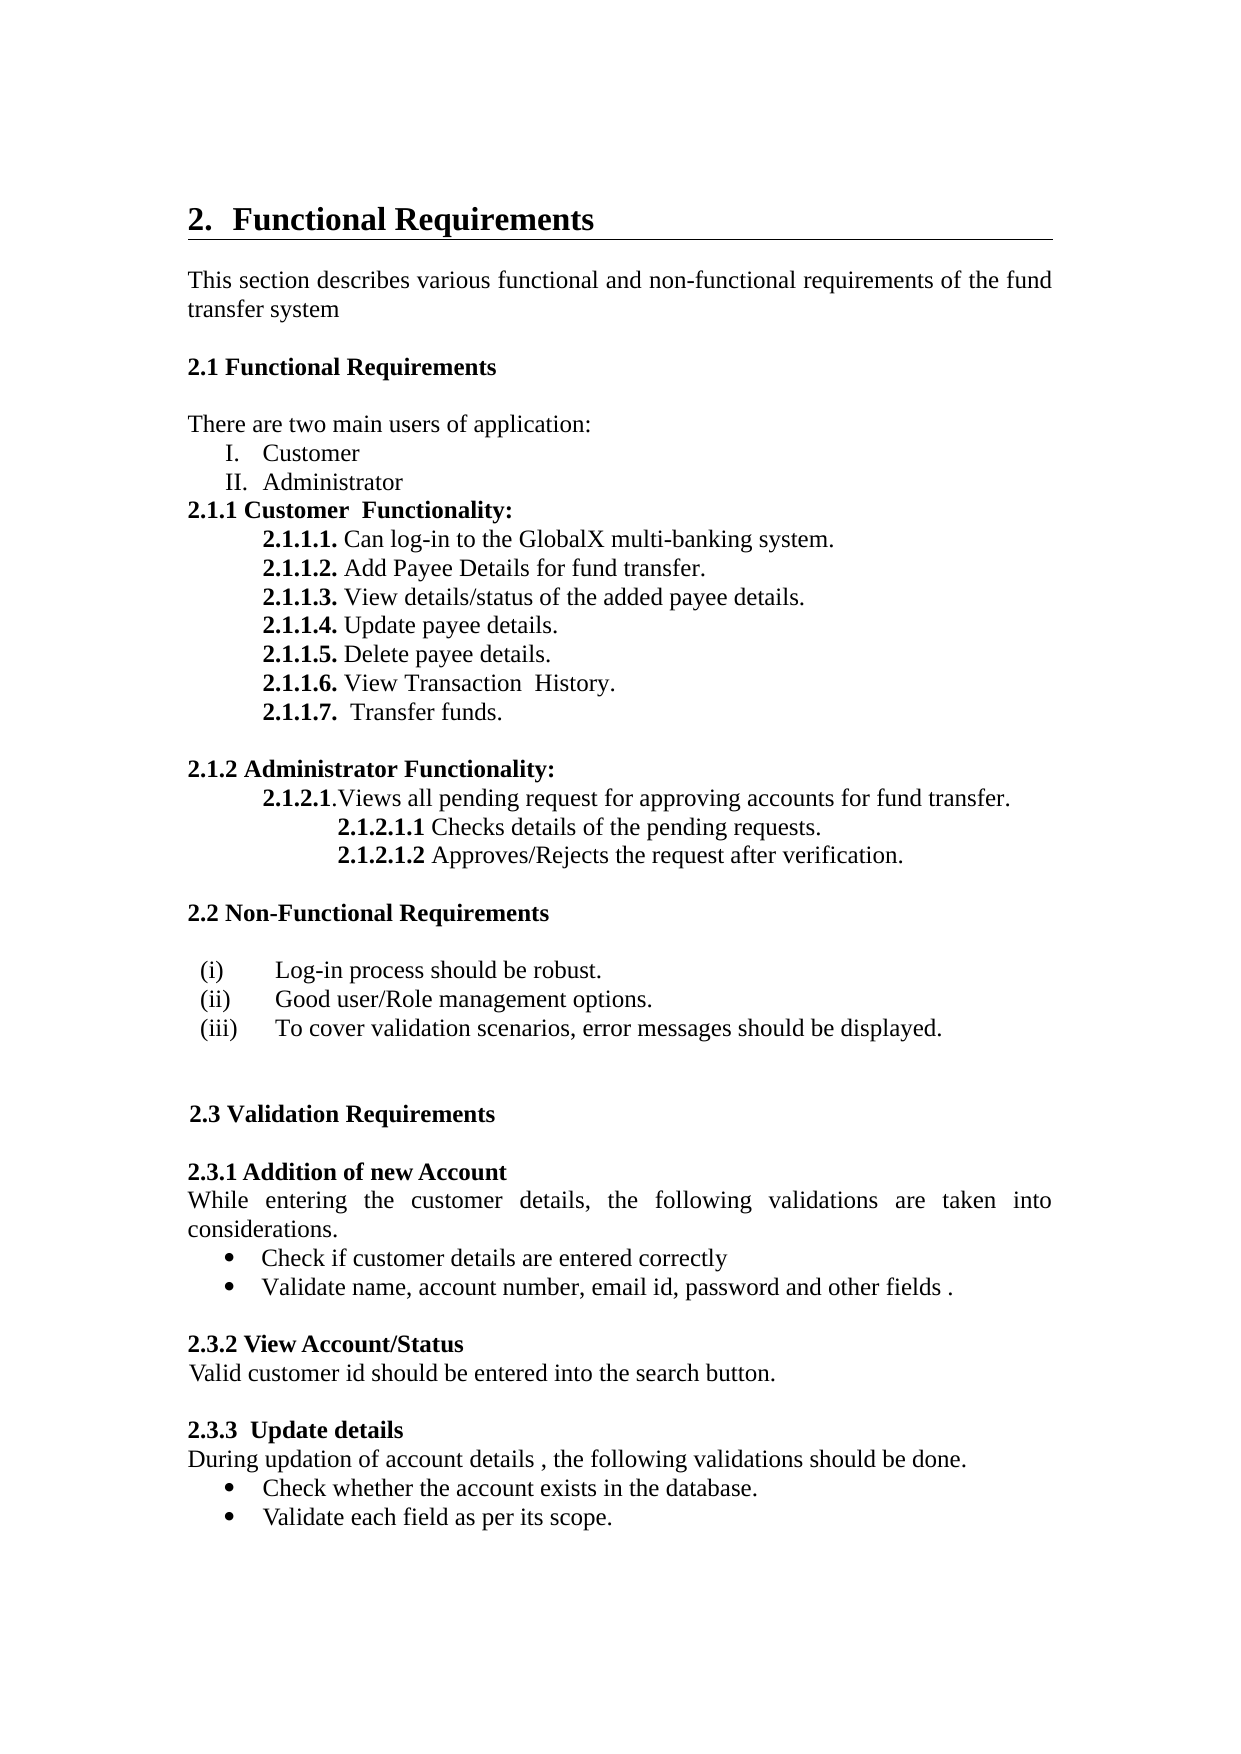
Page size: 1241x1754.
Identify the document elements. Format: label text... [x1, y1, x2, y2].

text There are two main users of application: [187, 409, 1053, 438]
text 2.1.1 Customer Functionality: [187, 495, 1053, 524]
list 2.1.2.1.2 Approves/Rejects the request after verification. [300, 840, 1053, 869]
text During updation of account details , the following validations should be done. [187, 1444, 1053, 1473]
list 2.1.1.6. View Transaction History. [225, 668, 1053, 697]
text 2.3.3 Update details [187, 1415, 1053, 1444]
list Validate each field as per its scope. [225, 1502, 1053, 1530]
list 2.1.1.5. Delete payee details. [225, 639, 1053, 668]
subtitle Functional Requirements [187, 199, 1053, 240]
list Validate name, account number, email id, password and other fields . [225, 1272, 1053, 1300]
list Check whether the account exists in the database. [225, 1473, 1053, 1502]
text 2.1.2 Administrator Functionality: [187, 754, 1053, 783]
list 2.1.2.1.1 Checks details of the pending requests. [300, 812, 1053, 840]
text Valid customer id should be entered into the search button. [189, 1358, 1053, 1387]
list Check if customer details are entered correctly [225, 1243, 1053, 1272]
text This section describes various functional and non-functional requirements of the fund transfer system [187, 265, 1053, 323]
list Administrator [225, 467, 1053, 495]
text 2.1 Functional Requirements [187, 352, 1053, 380]
list To cover validation scenarios, error messages should be displayed. [200, 1013, 1053, 1042]
text 2.3.2 View Account/Status [187, 1329, 1053, 1358]
list Good user/Role management options. [200, 984, 1053, 1013]
text 2.3.1 Addition of new Account [187, 1157, 1053, 1185]
list 2.1.1.1. Can log-in to the GlobalX multi-banking system. [225, 524, 1053, 553]
list 2.1.2.1.Views all pending request for approving accounts for fund transfer. [225, 783, 1053, 812]
list 2.1.1.3. View details/status of the added payee details. [225, 582, 1053, 610]
text While entering the customer details, the following validations are taken into considerations. [187, 1185, 1053, 1243]
text 2.2 Non-Functional Requirements [187, 898, 1053, 927]
list 2.1.1.2. Add Payee Details for fund transfer. [225, 553, 1053, 582]
list 2.1.1.7. Transfer funds. [225, 697, 1053, 725]
list Customer [225, 438, 1053, 467]
list 2.1.1.4. Update payee details. [225, 610, 1053, 639]
list Log-in process should be robust. [200, 955, 1053, 984]
text 2.3 Validation Requirements [152, 1099, 1053, 1128]
